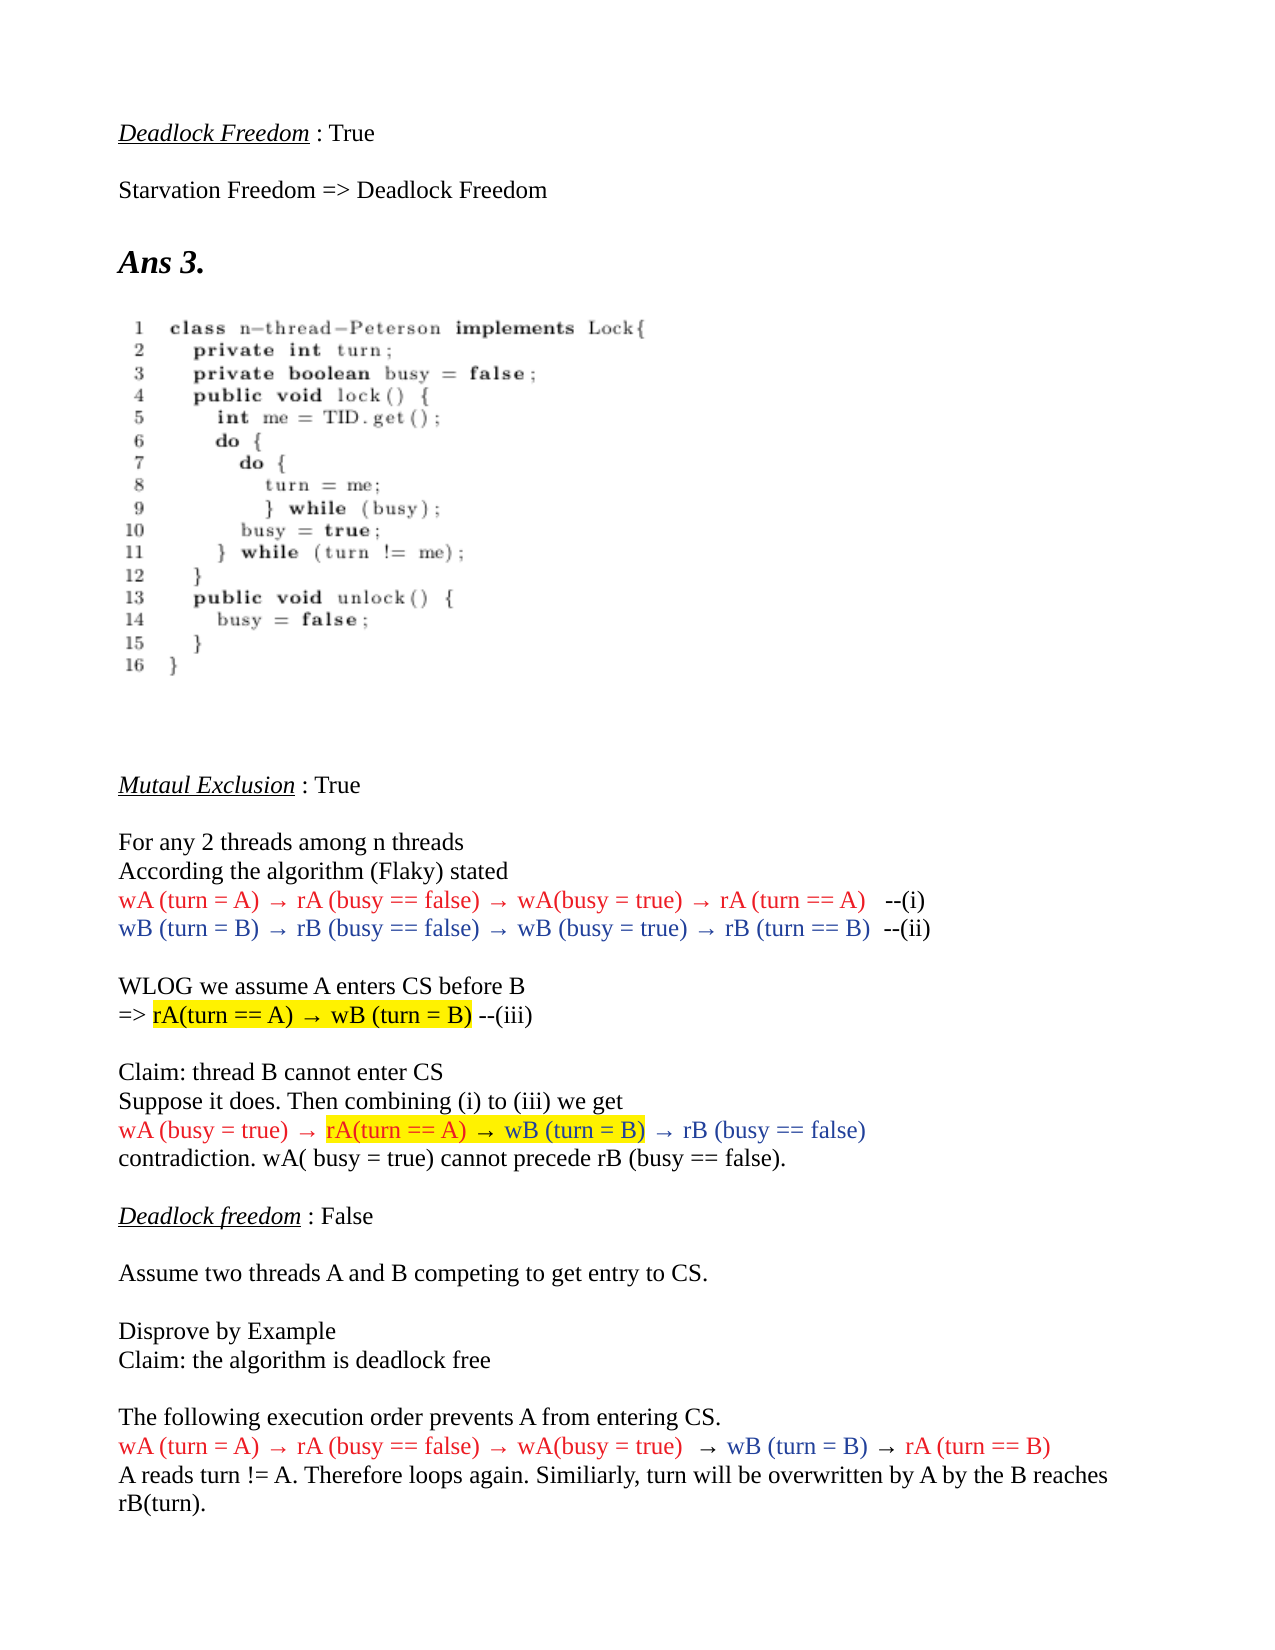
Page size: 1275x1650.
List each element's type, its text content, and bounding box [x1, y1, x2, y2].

text Disprove by Example [118, 1316, 1157, 1345]
text A reads turn != A. Therefore loops again. Similiarly, turn will be overwritten by A by the B reaches rB(turn). [118, 1460, 1157, 1517]
text Mutaul Exclusion : True [118, 770, 1157, 798]
text Ans 3. [118, 243, 1157, 281]
text Deadlock freedom : False [118, 1201, 1157, 1230]
text Assume two threads A and B competing to get entry to CS. [118, 1258, 1157, 1287]
text wA (turn = A) → rA (busy == false) → wA(busy = true) → wB (turn = B) → rA (turn == B) [118, 1431, 1157, 1460]
text Deadlock Freedom : True [118, 118, 1157, 147]
text The following execution order prevents A from entering CS. [118, 1402, 1157, 1431]
text wA (busy = true) → rA(turn == A) → wB (turn = B) → rB (busy == false) [118, 1115, 1157, 1143]
text Starvation Freedom => Deadlock Freedom [118, 176, 1157, 204]
picture [39, 297, 749, 682]
text For any 2 threads among n threads [118, 827, 1157, 856]
text => rA(turn == A) → wB (turn = B) --(iii) [118, 1000, 1157, 1028]
text wB (turn = B) → rB (busy == false) → wB (busy = true) → rB (turn == B) --(ii) [118, 913, 1157, 942]
text WLOG we assume A enters CS before B [118, 971, 1157, 1000]
text According the algorithm (Flaky) stated [118, 856, 1157, 885]
text wA (turn = A) → rA (busy == false) → wA(busy = true) → rA (turn == A) --(i) [118, 885, 1157, 913]
text contradiction. wA( busy = true) cannot precede rB (busy == false). [118, 1143, 1157, 1172]
text Claim: the algorithm is deadlock free [118, 1345, 1157, 1373]
text Suppose it does. Then combining (i) to (iii) we get [118, 1086, 1157, 1115]
text Claim: thread B cannot enter CS [118, 1057, 1157, 1086]
